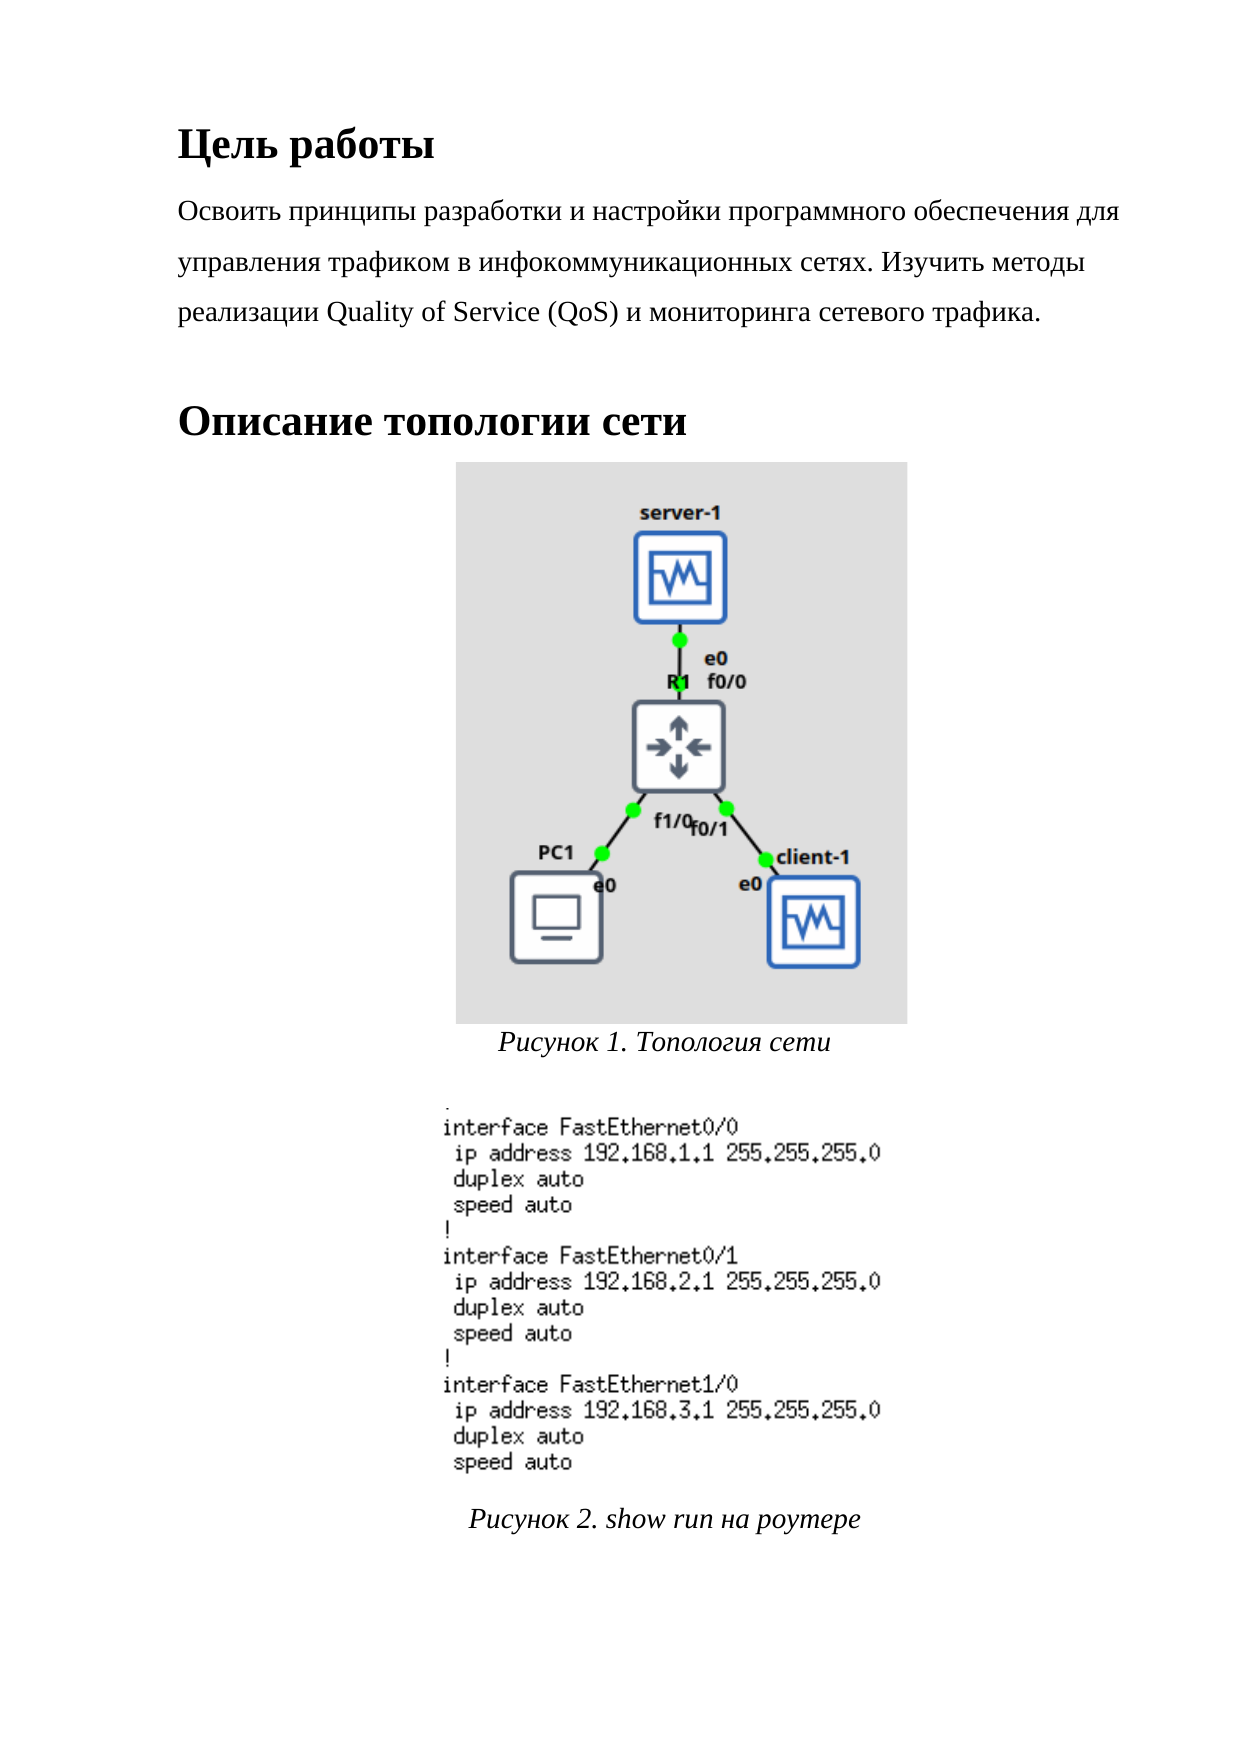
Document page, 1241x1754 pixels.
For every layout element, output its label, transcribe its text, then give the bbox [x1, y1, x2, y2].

text Рисунок 2. show run на роутере [177, 1501, 1152, 1535]
text Цель работы [177, 118, 1152, 168]
text Рисунок 1. Топология сети [177, 1024, 1152, 1057]
picture [439, 1108, 900, 1476]
picture [455, 462, 908, 1024]
text Описание топологии сети [177, 395, 1152, 445]
text Освоить принципы разработки и настройки программного обеспечения для управления трафиком в инфокоммуникационных сетях. Изучить методы реализации Quality of Service (QoS) и мониторинга сетевого трафика. [177, 193, 1152, 328]
